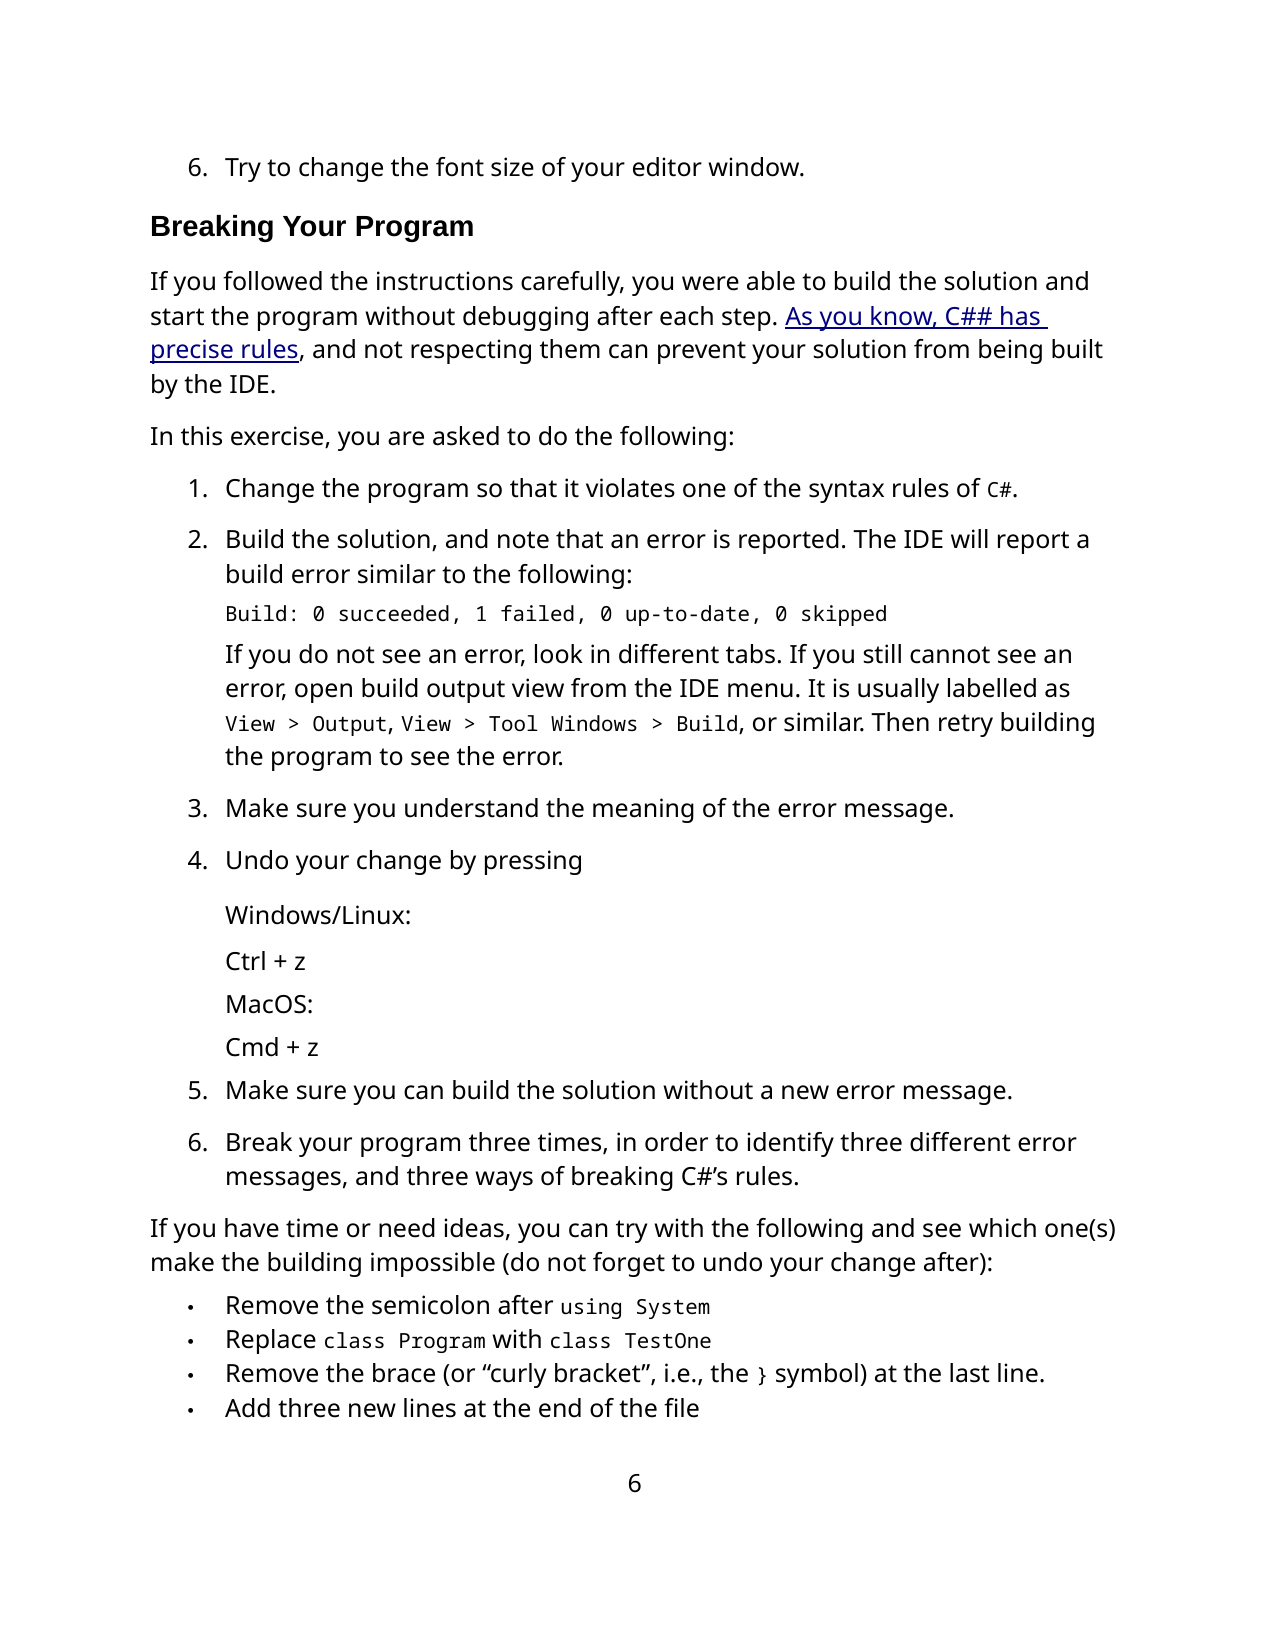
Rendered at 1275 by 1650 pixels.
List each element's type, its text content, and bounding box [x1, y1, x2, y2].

list Make sure you can build the solution without a new error message. [187, 1073, 1125, 1107]
list Remove the brace (or “curly bracket”, i.e., the } symbol) at the last line. [187, 1356, 1125, 1390]
list Add three new lines at the end of the file [187, 1390, 1125, 1424]
list Build the solution, and note that an error is reported. The IDE will report a build error similar to the following: [187, 522, 1125, 590]
list Ctrl + z [187, 944, 1125, 978]
text In this exercise, you are asked to do the following: [150, 418, 1125, 452]
list Cmd + z [187, 1030, 1125, 1064]
list Windows/Linux: [187, 898, 1125, 932]
list Make sure you understand the meaning of the error message. [187, 791, 1125, 825]
list MacOS: [187, 987, 1125, 1021]
subtitle Breaking Your Program [150, 209, 1125, 243]
list Build: 0 succeeded, 1 failed, 0 up-to-date, 0 skipped [187, 599, 1125, 628]
list Remove the semicolon after using System [187, 1288, 1125, 1322]
list Replace class Program with class TestOne [187, 1322, 1125, 1356]
list Try to change the font size of your editor window. [187, 150, 1125, 184]
list If you do not see an error, look in different tabs. If you still cannot see an error, open build output view from the IDE menu. It is usually labelled as View > Output, View > Tool Windows > Build, or similar. Then retry building the program to see the error. [187, 637, 1125, 773]
list Undo your change by pressing [187, 843, 1125, 877]
list Break your program three times, in order to identify three different error messages, and three ways of breaking C#’s rules. [187, 1125, 1125, 1193]
text If you have time or need ideas, you can try with the following and see which one(s) make the building impossible (do not forget to undo your change after): [150, 1211, 1125, 1279]
list Change the program so that it violates one of the syntax rules of C#. [187, 470, 1125, 504]
text If you followed the instructions carefully, you were able to build the solution and start the program without debugging after each step. As you know, C## has precise rules, and not respecting them can prevent your solution from being built by the IDE. [150, 264, 1125, 400]
